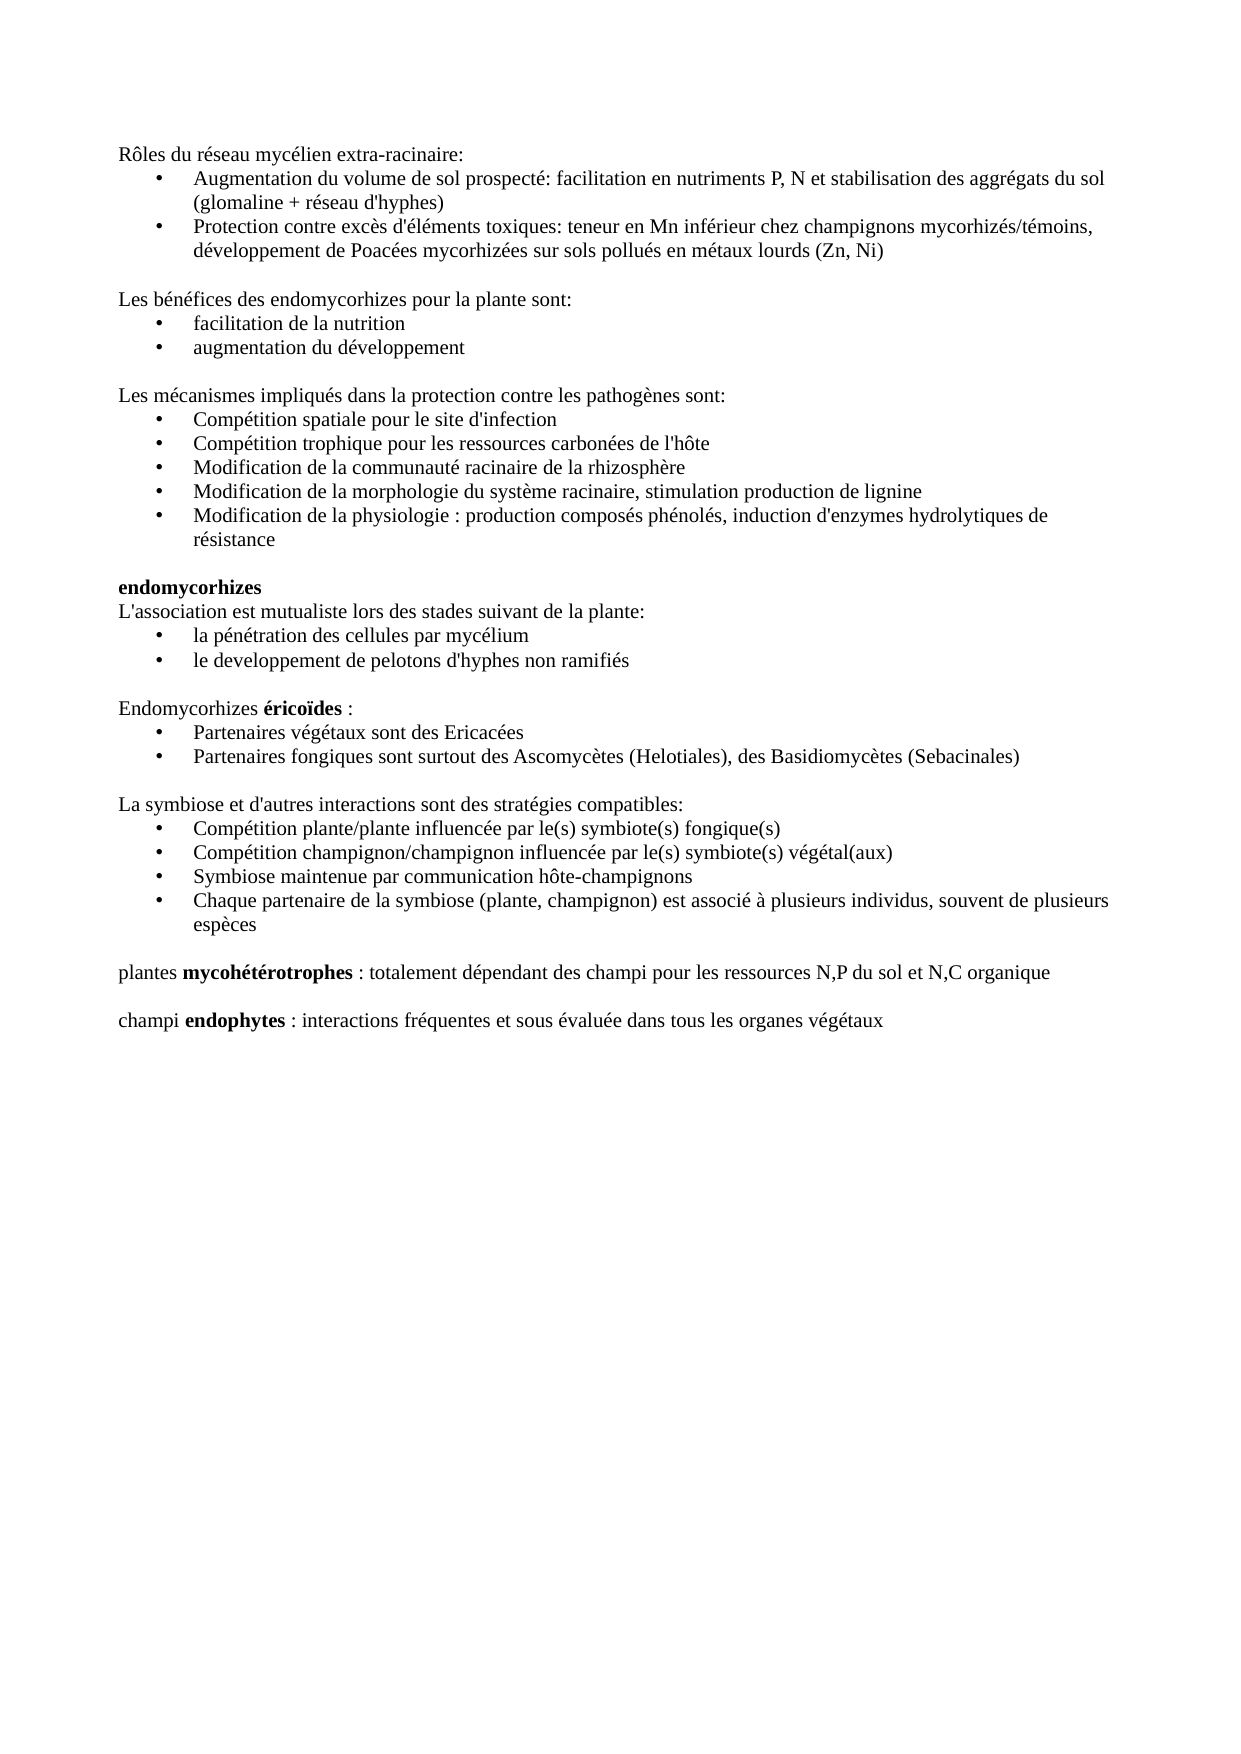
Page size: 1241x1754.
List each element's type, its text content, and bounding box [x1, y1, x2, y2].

text La symbiose et d'autres interactions sont des stratégies compatibles: [118, 792, 1122, 816]
list Compétition trophique pour les ressources carbonées de l'hôte [156, 431, 1122, 455]
list Compétition spatiale pour le site d'infection [156, 407, 1122, 431]
list Chaque partenaire de la symbiose (plante, champignon) est associé à plusieurs individus, souvent de plusieurs espèces [156, 888, 1122, 936]
list Symbiose maintenue par communication hôte-champignons [156, 864, 1122, 888]
list facilitation de la nutrition [156, 311, 1122, 335]
list Augmentation du volume de sol prospecté: facilitation en nutriments P, N et stabilisation des aggrégats du sol (glomaline + réseau d'hyphes) [156, 166, 1122, 214]
text Endomycorhizes éricoïdes : [118, 696, 1122, 720]
list Modification de la communauté racinaire de la rhizosphère [156, 455, 1122, 479]
list Modification de la morphologie du système racinaire, stimulation production de lignine [156, 479, 1122, 503]
list Protection contre excès d'éléments toxiques: teneur en Mn inférieur chez champignons mycorhizés/témoins, développement de Poacées mycorhizées sur sols pollués en métaux lourds (Zn, Ni) [156, 214, 1122, 262]
list Compétition champignon/champignon influencée par le(s) symbiote(s) végétal(aux) [156, 840, 1122, 864]
list Partenaires végétaux sont des Ericacées [156, 720, 1122, 744]
list le developpement de pelotons d'hyphes non ramifiés [156, 647, 1122, 672]
text endomycorhizes [118, 575, 1122, 599]
text champi endophytes : interactions fréquentes et sous évaluée dans tous les organes végétaux [118, 1008, 1122, 1032]
list Partenaires fongiques sont surtout des Ascomycètes (Helotiales), des Basidiomycètes (Sebacinales) [156, 744, 1122, 768]
text Les mécanismes impliqués dans la protection contre les pathogènes sont: [118, 383, 1122, 407]
text L'association est mutualiste lors des stades suivant de la plante: [118, 599, 1122, 623]
text Rôles du réseau mycélien extra-racinaire: [118, 142, 1122, 166]
list la pénétration des cellules par mycélium [156, 623, 1122, 647]
list Modification de la physiologie : production composés phénolés, induction d'enzymes hydrolytiques de résistance [156, 503, 1122, 551]
text Les bénéfices des endomycorhizes pour la plante sont: [118, 287, 1122, 311]
list augmentation du développement [156, 335, 1122, 359]
list Compétition plante/plante influencée par le(s) symbiote(s) fongique(s) [156, 816, 1122, 840]
text plantes mycohétérotrophes : totalement dépendant des champi pour les ressources N,P du sol et N,C organique [118, 960, 1122, 984]
